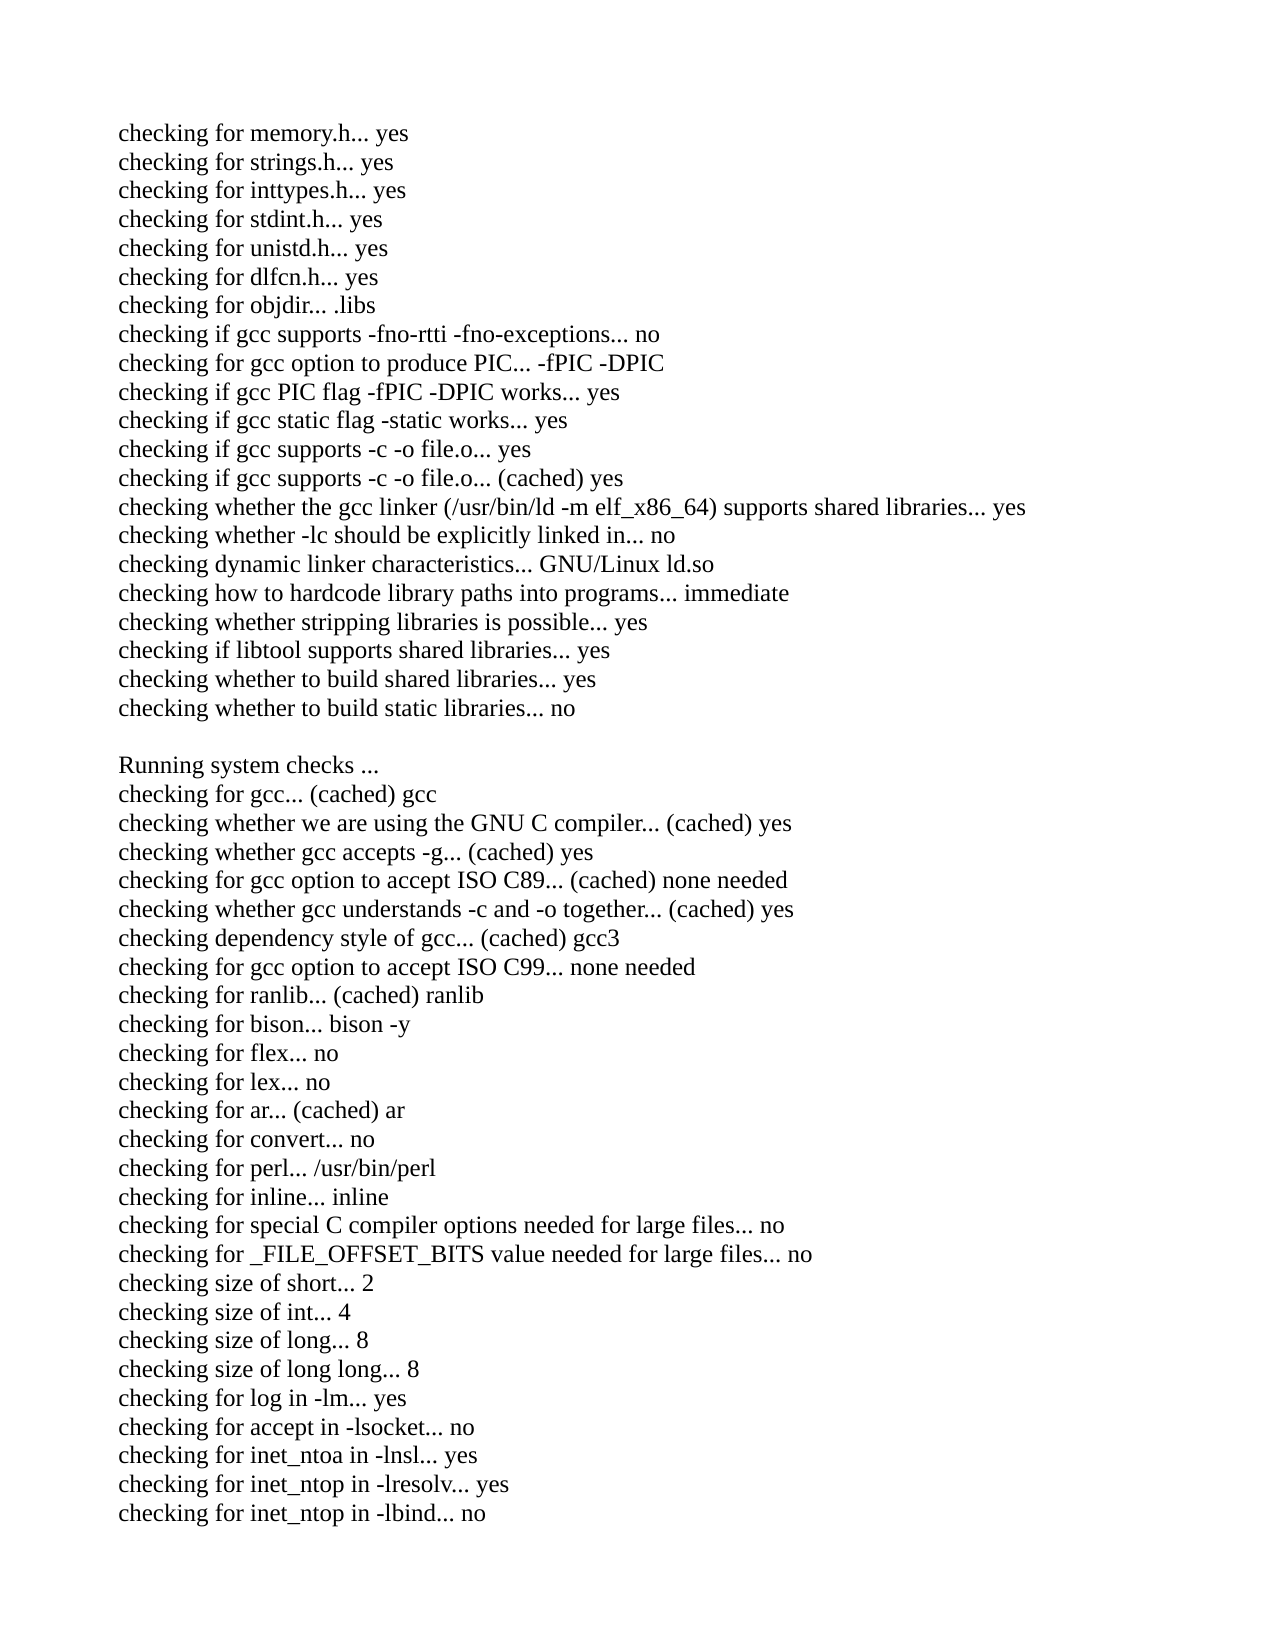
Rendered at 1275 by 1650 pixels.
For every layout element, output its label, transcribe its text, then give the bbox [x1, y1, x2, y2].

text checking for log in -lm... yes [118, 1383, 1157, 1412]
text checking for accept in -lsocket... no [118, 1412, 1157, 1441]
text checking size of short... 2 [118, 1268, 1157, 1297]
text checking for memory.h... yes [118, 118, 1157, 147]
text checking for ranlib... (cached) ranlib [118, 981, 1157, 1009]
text checking whether gcc accepts -g... (cached) yes [118, 837, 1157, 866]
text checking size of long long... 8 [118, 1354, 1157, 1383]
text checking size of int... 4 [118, 1297, 1157, 1326]
text checking whether gcc understands -c and -o together... (cached) yes [118, 894, 1157, 923]
text checking for inline... inline [118, 1182, 1157, 1211]
text checking for strings.h... yes [118, 147, 1157, 176]
text checking whether to build shared libraries... yes [118, 664, 1157, 693]
text Running system checks ... [118, 751, 1157, 779]
text checking for inet_ntoa in -lnsl... yes [118, 1441, 1157, 1469]
text checking how to hardcode library paths into programs... immediate [118, 578, 1157, 607]
text checking if gcc PIC flag -fPIC -DPIC works... yes [118, 377, 1157, 406]
text checking dependency style of gcc... (cached) gcc3 [118, 923, 1157, 952]
text checking for gcc option to accept ISO C99... none needed [118, 952, 1157, 981]
text checking for lex... no [118, 1067, 1157, 1096]
text checking whether -lc should be explicitly linked in... no [118, 521, 1157, 549]
text checking for ar... (cached) ar [118, 1096, 1157, 1124]
text checking whether stripping libraries is possible... yes [118, 607, 1157, 636]
text checking for gcc option to accept ISO C89... (cached) none needed [118, 866, 1157, 894]
text checking for convert... no [118, 1124, 1157, 1153]
text checking whether we are using the GNU C compiler... (cached) yes [118, 808, 1157, 837]
text checking for inet_ntop in -lresolv... yes [118, 1469, 1157, 1498]
text checking dynamic linker characteristics... GNU/Linux ld.so [118, 549, 1157, 578]
text checking for inet_ntop in -lbind... no [118, 1498, 1157, 1527]
text checking if libtool supports shared libraries... yes [118, 636, 1157, 664]
text checking for gcc... (cached) gcc [118, 779, 1157, 808]
text checking for objdir... .libs [118, 291, 1157, 319]
text checking for inttypes.h... yes [118, 176, 1157, 204]
text checking if gcc supports -c -o file.o... (cached) yes [118, 463, 1157, 492]
text checking for gcc option to produce PIC... -fPIC -DPIC [118, 348, 1157, 377]
text checking for unistd.h... yes [118, 233, 1157, 262]
text checking for dlfcn.h... yes [118, 262, 1157, 291]
text checking if gcc supports -fno-rtti -fno-exceptions... no [118, 319, 1157, 348]
text checking for stdint.h... yes [118, 204, 1157, 233]
text checking for flex... no [118, 1038, 1157, 1067]
text checking if gcc supports -c -o file.o... yes [118, 434, 1157, 463]
text checking size of long... 8 [118, 1326, 1157, 1354]
text checking for special C compiler options needed for large files... no [118, 1211, 1157, 1239]
text checking whether to build static libraries... no [118, 693, 1157, 722]
text checking whether the gcc linker (/usr/bin/ld -m elf_x86_64) supports shared libraries... yes [118, 492, 1157, 521]
text checking for bison... bison -y [118, 1009, 1157, 1038]
text checking for _FILE_OFFSET_BITS value needed for large files... no [118, 1239, 1157, 1268]
text checking if gcc static flag -static works... yes [118, 406, 1157, 434]
text checking for perl... /usr/bin/perl [118, 1153, 1157, 1182]
